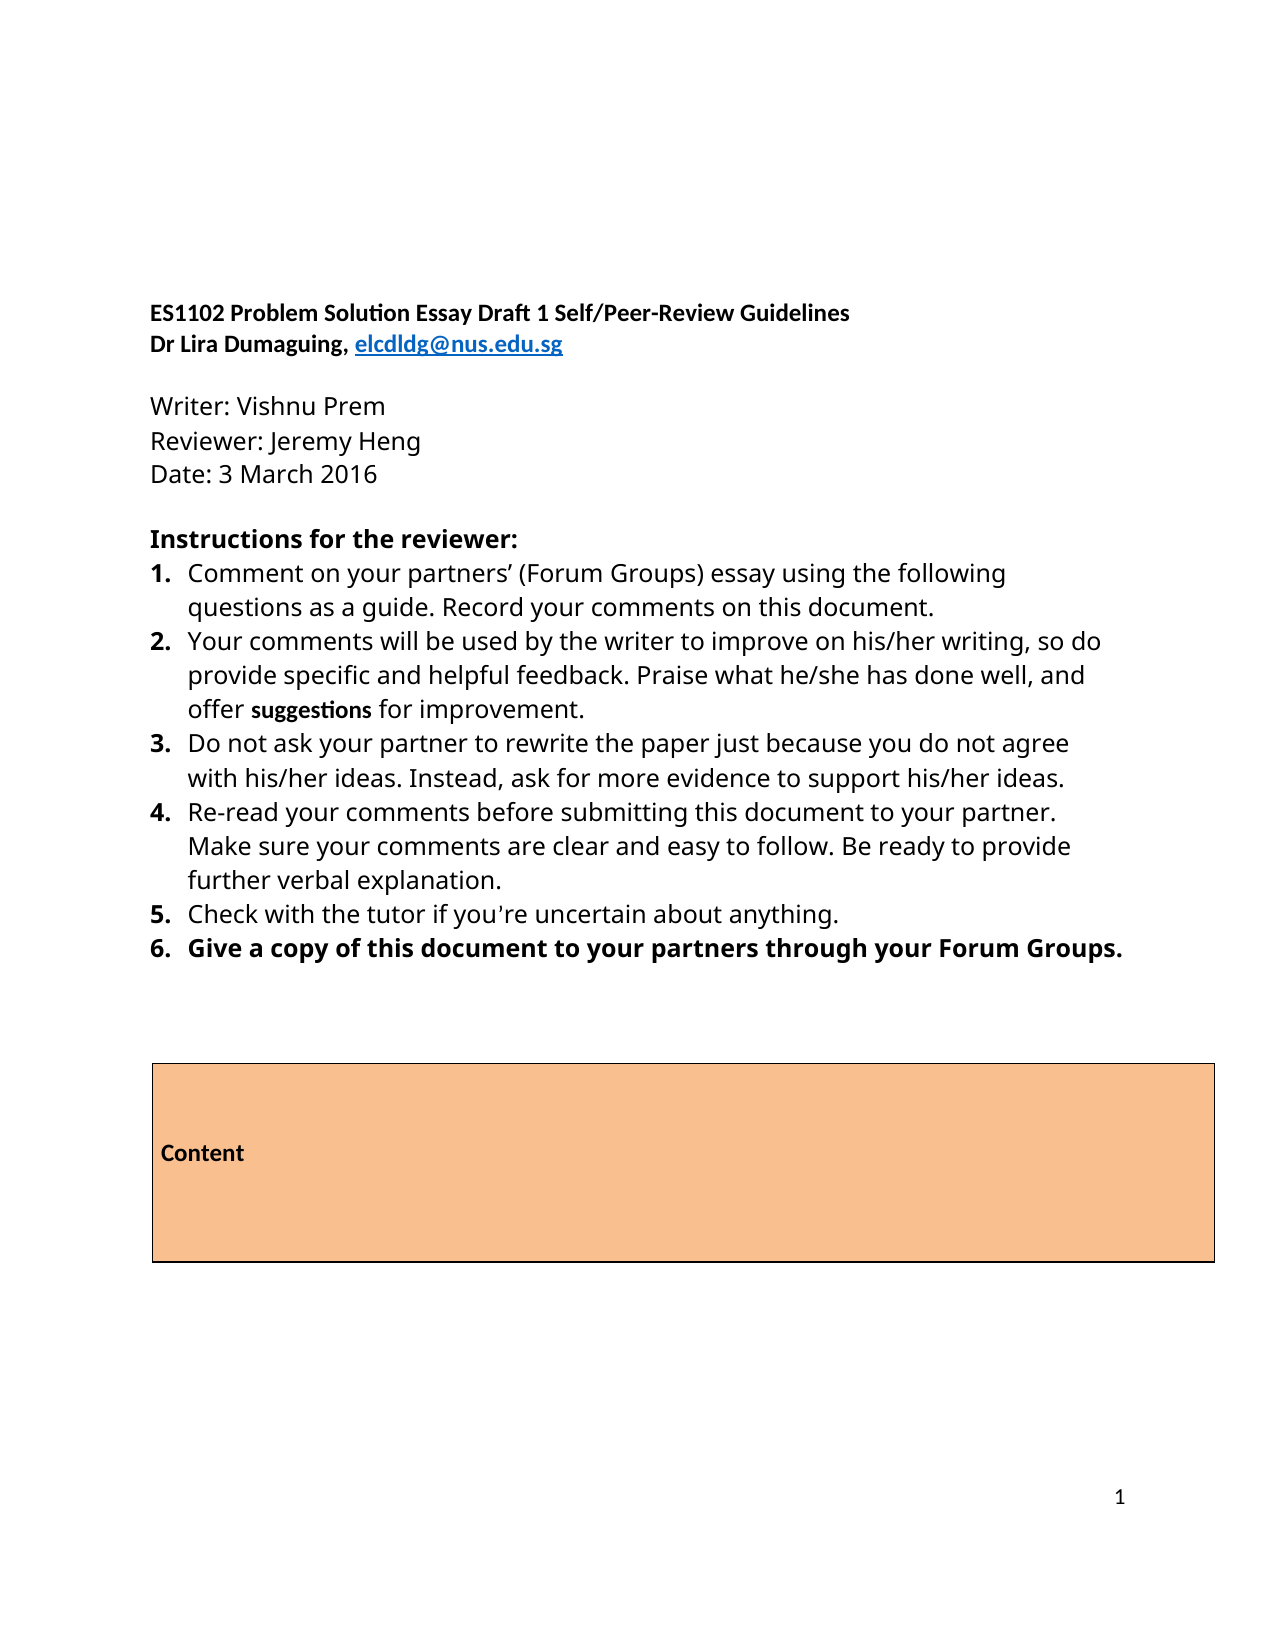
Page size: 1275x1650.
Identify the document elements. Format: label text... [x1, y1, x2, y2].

text Date: 3 March 2016 [150, 457, 1125, 491]
list Comment on your partners’ (Forum Groups) essay using the following questions as a guide. Record your comments on this document. [150, 556, 1125, 624]
text Reviewer: Jeremy Heng [150, 423, 1125, 457]
list Check with the tutor if you’re uncertain about anything. [150, 896, 1125, 931]
text Dr Lira Dumaguing, elcdldg@nus.edu.sg [150, 328, 1125, 358]
table_header Content [153, 1064, 1214, 1261]
list Re-read your comments before submitting this document to your partner. Make sure your comments are clear and easy to follow. Be ready to provide further verbal explanation. [150, 794, 1125, 896]
list Your comments will be used by the writer to improve on his/her writing, so do provide specific and helpful feedback. Praise what he/she has done well, and offer suggestions for improvement. [150, 624, 1125, 726]
text Instructions for the reviewer: [150, 522, 1125, 556]
text ES1102 Problem Solution Essay Draft 1 Self/Peer-Review Guidelines [85, 233, 1189, 328]
list Do not ask your partner to rewrite the paper just because you do not agree with his/her ideas. Instead, ask for more evidence to support his/her ideas. [150, 726, 1125, 794]
text Writer: Vishnu Prem [150, 389, 1125, 423]
list Give a copy of this document to your partners through your Forum Groups. [150, 931, 1125, 964]
